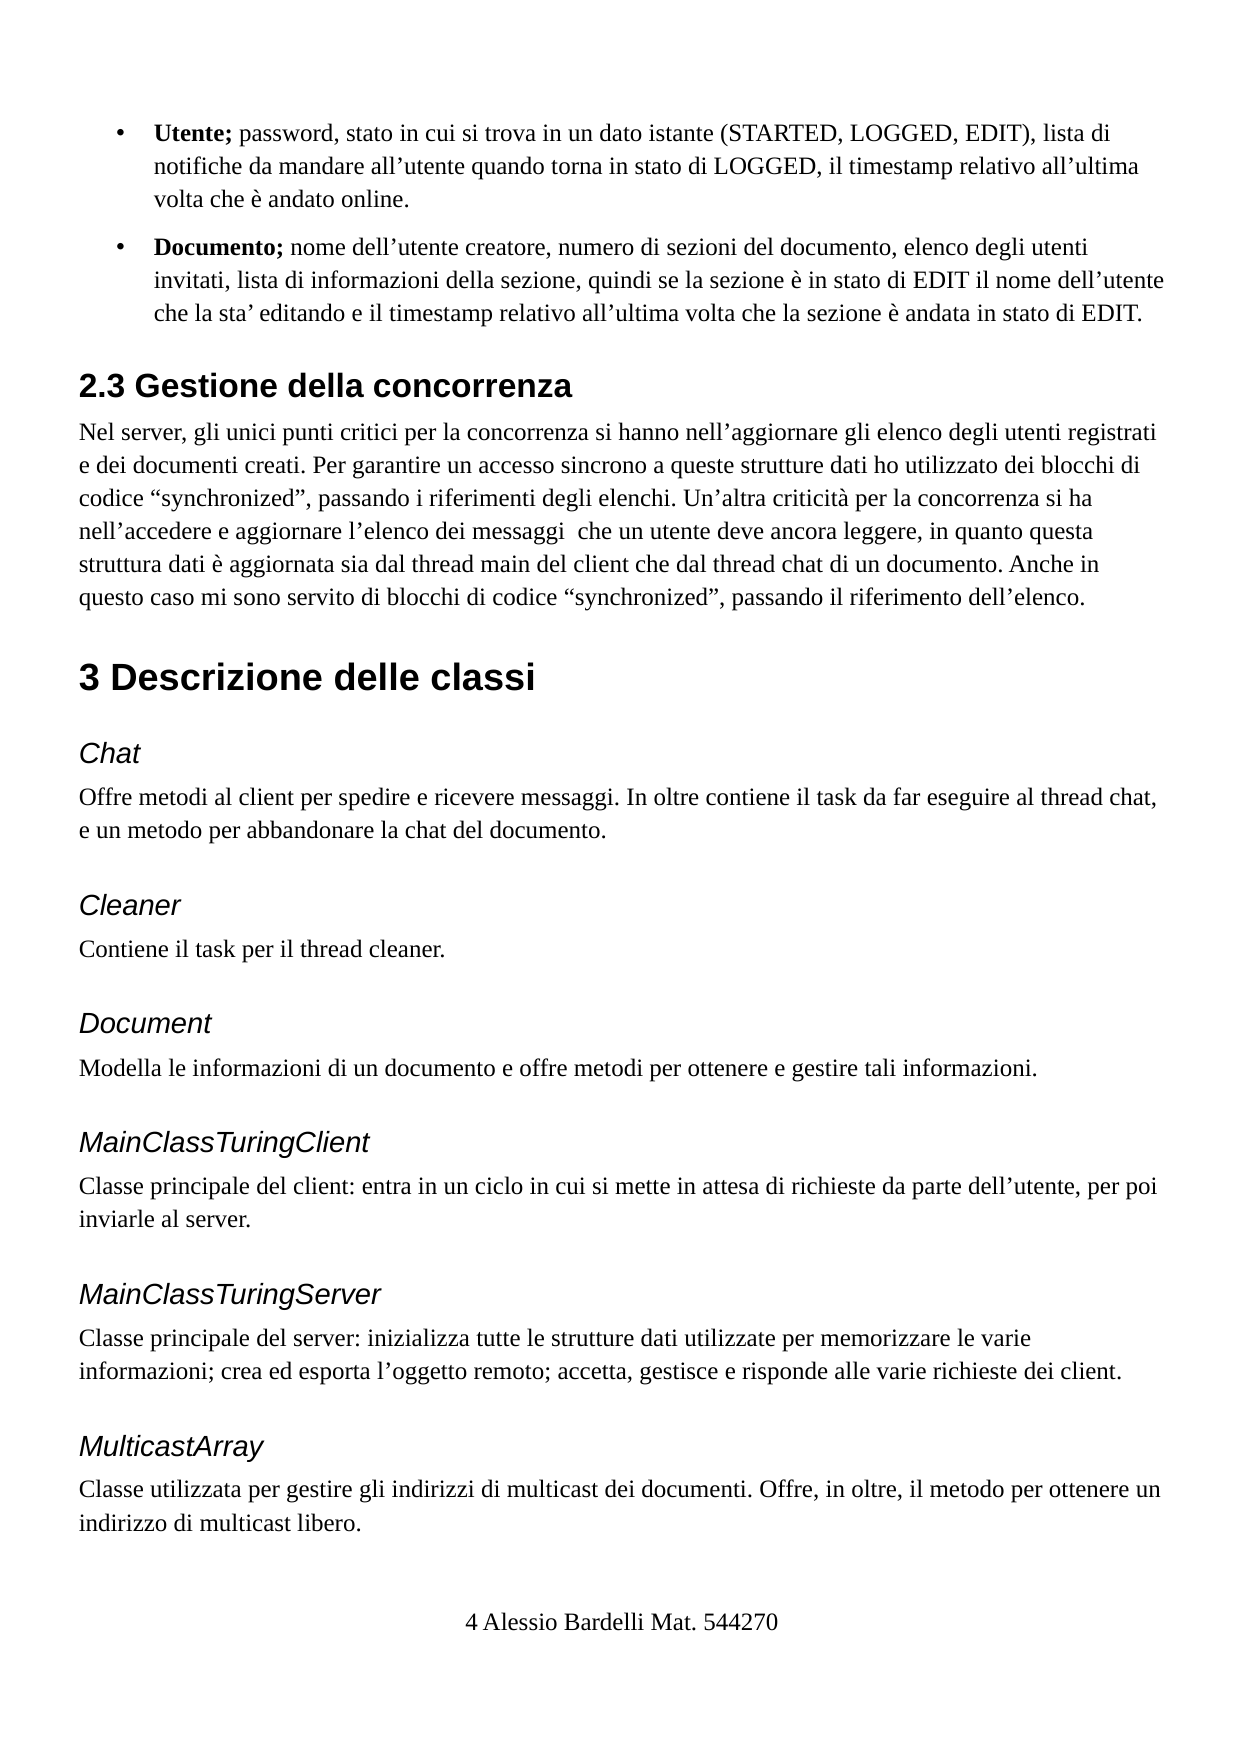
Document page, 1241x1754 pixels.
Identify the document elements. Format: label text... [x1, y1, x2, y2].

subtitle MulticastArray [78, 1428, 1165, 1462]
text Classe utilizzata per gestire gli indirizzi di multicast dei documenti. Offre, in oltre, il metodo per ottenere un indirizzo di multicast libero. [78, 1474, 1165, 1536]
subtitle Cleaner [78, 888, 1165, 921]
list Utente; password, stato in cui si trova in un dato istante (STARTED, LOGGED, EDIT), lista di notifiche da mandare all’utente quando torna in stato di LOGGED, il timestamp relativo all’ultima volta che è andato online. [116, 118, 1165, 213]
text Modella le informazioni di un documento e offre metodi per ottenere e gestire tali informazioni. [78, 1053, 1165, 1081]
subtitle MainClassTuringServer [78, 1277, 1165, 1310]
text Offre metodi al client per spedire e ricevere messaggi. In oltre contiene il task da far eseguire al thread chat, e un metodo per abbandonare la chat del documento. [78, 782, 1165, 844]
subtitle 2.3 Gestione della concorrenza [78, 366, 1165, 405]
text Contiene il task per il thread cleaner. [78, 934, 1165, 963]
text Classe principale del server: inizializza tutte le strutture dati utilizzate per memorizzare le varie informazioni; crea ed esporta l’oggetto remoto; accetta, gestisce e risponde alle varie richieste dei client. [78, 1323, 1165, 1385]
text Classe principale del client: entra in un ciclo in cui si mette in attesa di richieste da parte dell’utente, per poi inviarle al server. [78, 1171, 1165, 1233]
subtitle MainClassTuringClient [78, 1125, 1165, 1159]
subtitle Chat [78, 736, 1165, 770]
list Documento; nome dell’utente creatore, numero di sezioni del documento, elenco degli utenti invitati, lista di informazioni della sezione, quindi se la sezione è in stato di EDIT il nome dell’utente che la sta’ editando e il timestamp relativo all’ultima volta che la sezione è andata in stato di EDIT. [116, 232, 1165, 327]
text Nel server, gli unici punti critici per la concorrenza si hanno nell’aggiornare gli elenco degli utenti registrati e dei documenti creati. Per garantire un accesso sincrono a queste strutture dati ho utilizzato dei blocchi di codice “synchronized”, passando i riferimenti degli elenchi. Un’altra criticità per la concorrenza si ha nell’accedere e aggiornare l’elenco dei messaggi che un utente deve ancora leggere, in quanto questa struttura dati è aggiornata sia dal thread main del client che dal thread chat di un documento. Anche in questo caso mi sono servito di blocchi di codice “synchronized”, passando il riferimento dell’elenco. [78, 417, 1165, 611]
subtitle 3 Descrizione delle classi [78, 655, 1165, 699]
subtitle Document [78, 1007, 1165, 1040]
